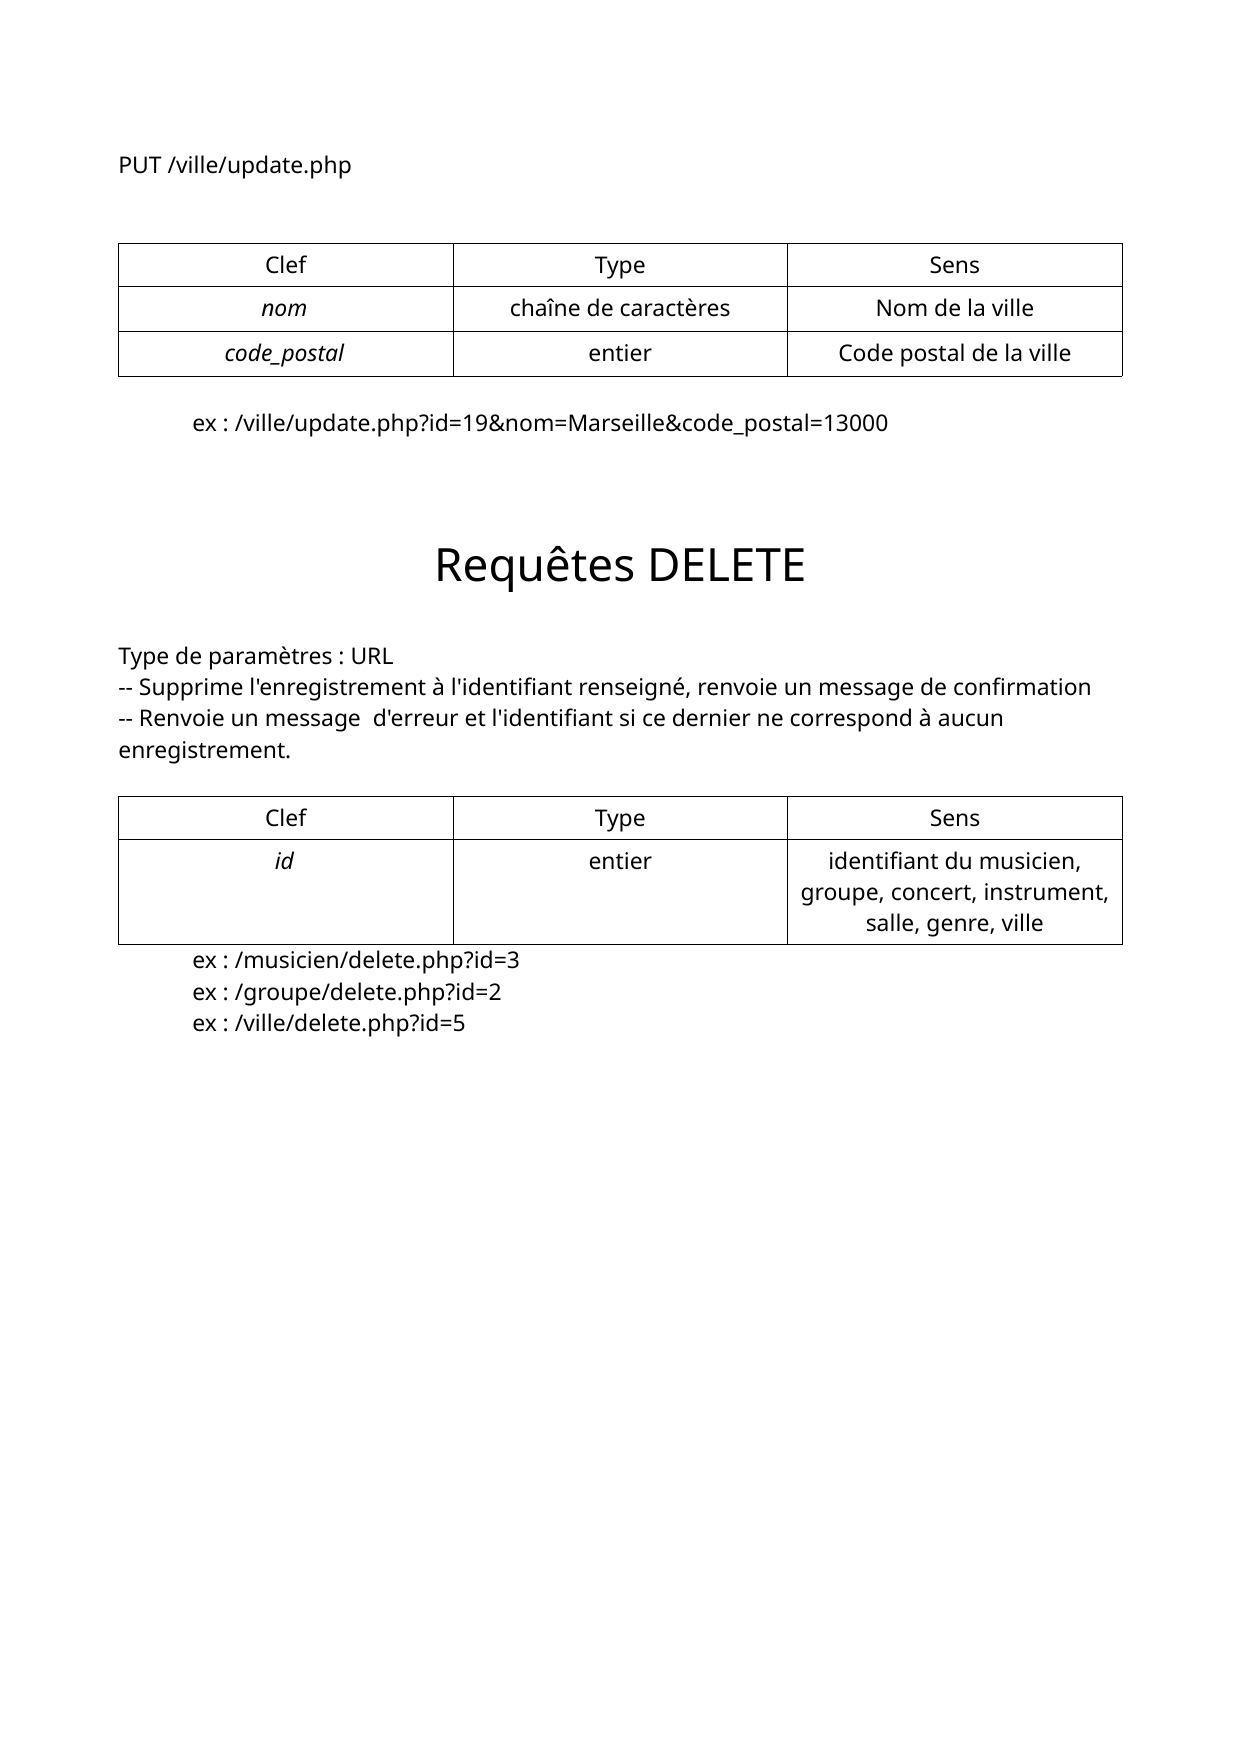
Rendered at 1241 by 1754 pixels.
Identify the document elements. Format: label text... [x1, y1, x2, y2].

table_header Type [454, 244, 787, 286]
table_header Sens [788, 797, 1122, 839]
table_cell entier [454, 332, 787, 376]
table_header Clef [119, 244, 453, 286]
text -- Renvoie un message d'erreur et l'identifiant si ce dernier ne correspond à aucun enregistrement. [118, 702, 1122, 765]
table_cell code_postal [119, 332, 453, 376]
text Type de paramètres : URL [118, 640, 1122, 671]
table_header Type [454, 797, 787, 839]
table_header Clef [119, 797, 453, 839]
text PUT /ville/update.php [118, 149, 1122, 181]
table_cell Nom de la ville [788, 287, 1122, 331]
table_header Sens [788, 244, 1122, 286]
table_cell identifiant du musicien, groupe, concert, instrument, salle, genre, ville [788, 840, 1122, 944]
table_cell nom [119, 287, 453, 331]
table_cell chaîne de caractères [454, 287, 787, 331]
text ex : /ville/update.php?id=19&nom=Marseille&code_postal=13000 [118, 407, 1122, 438]
text ex : /musicien/delete.php?id=3 [118, 945, 1122, 976]
table_cell Code postal de la ville [788, 332, 1122, 376]
table_cell id [119, 840, 453, 944]
text ex : /ville/delete.php?id=5 [118, 1007, 1122, 1038]
text -- Supprime l'enregistrement à l'identifiant renseigné, renvoie un message de confirmation [118, 671, 1122, 702]
table_cell entier [454, 840, 787, 944]
text ex : /groupe/delete.php?id=2 [118, 976, 1122, 1007]
text Requêtes DELETE [118, 532, 1122, 594]
